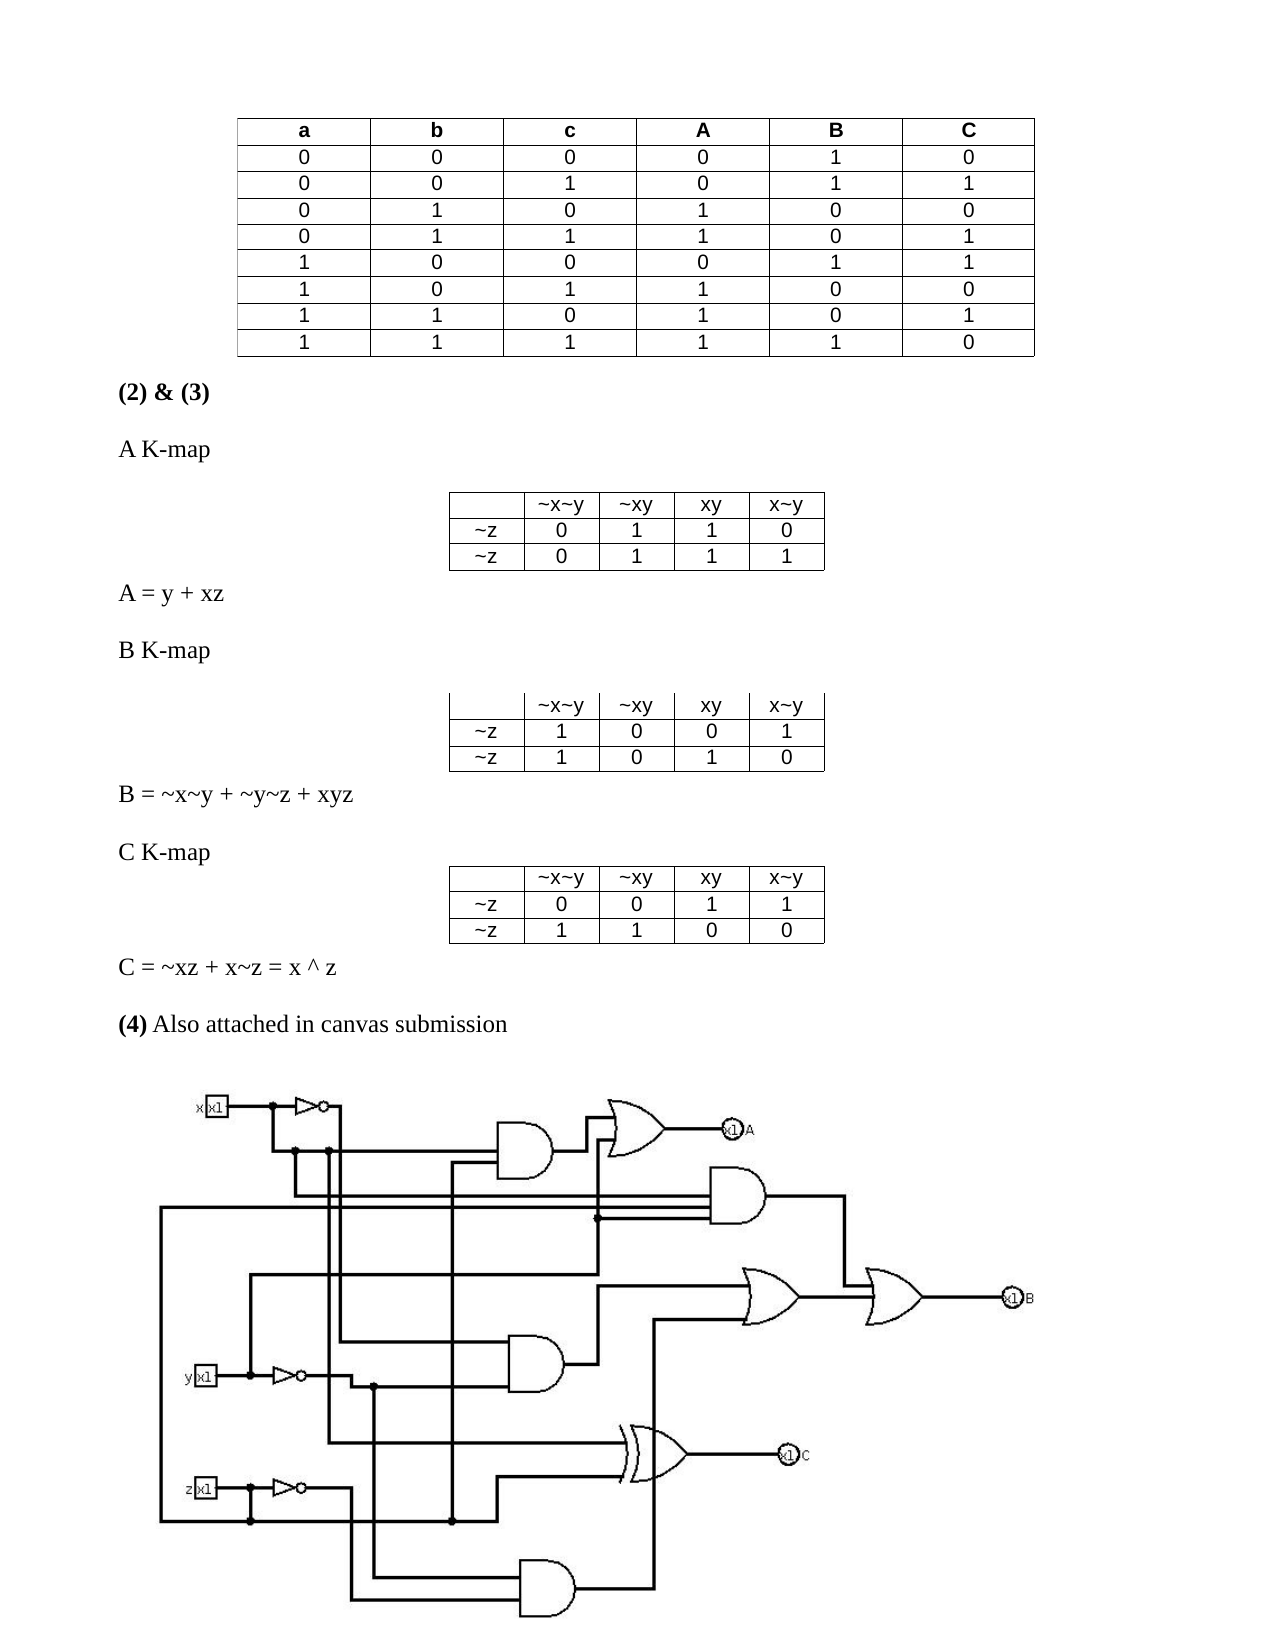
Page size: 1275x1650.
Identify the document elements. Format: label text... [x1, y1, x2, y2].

picture [155, 1089, 1039, 1622]
text A K-map [118, 434, 1157, 463]
text (4) Also attached in canvas submission [118, 1009, 1157, 1038]
text B = ~x~y + ~y~z + xyz [118, 779, 1157, 808]
text B K-map [118, 636, 1157, 664]
text A = y + xz [118, 578, 1157, 607]
text C K-map [118, 837, 1157, 866]
text (2) & (3) [118, 377, 1157, 406]
text C = ~xz + x~z = x ^ z [118, 952, 1157, 981]
